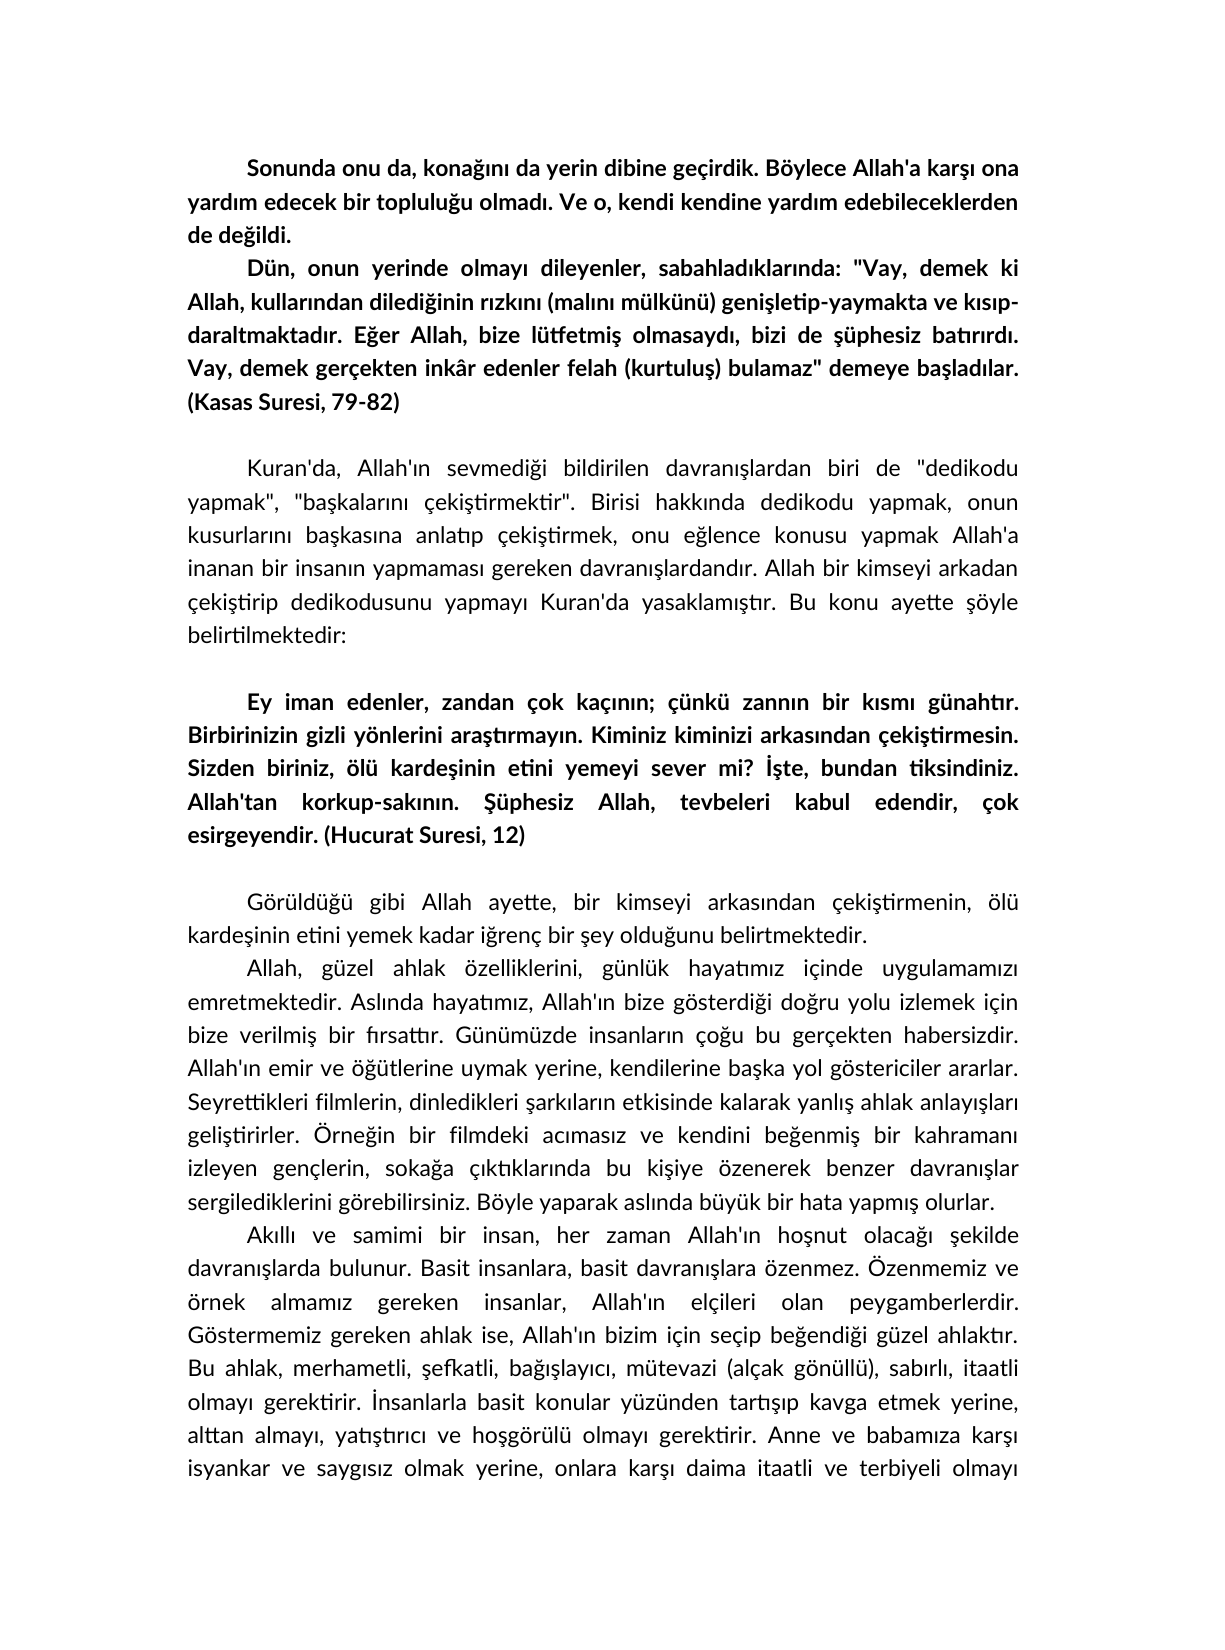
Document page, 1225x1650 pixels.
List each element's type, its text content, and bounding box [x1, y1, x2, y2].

text Dün, onun yerinde olmayı dileyenler, sabahladıklarında: "Vay, demek ki Allah, kullarından dilediğinin rızkını (malını mülkünü) genişletip-yaymakta ve kısıp-daraltmaktadır. Eğer Allah, bize lütfetmiş olmasaydı, bizi de şüphesiz batırırdı. Vay, demek gerçekten inkâr edenler felah (kurtuluş) bulamaz" demeye başladılar. (Kasas Suresi, 79-82) [187, 250, 1020, 417]
text Allah, güzel ahlak özelliklerini, günlük hayatımız içinde uygulamamızı emretmektedir. Aslında hayatımız, Allah'ın bize gösterdiği doğru yolu izlemek için bize verilmiş bir fırsattır. Günümüzde insanların çoğu bu gerçekten habersizdir. Allah'ın emir ve öğütlerine uymak yerine, kendilerine başka yol göstericiler ararlar. Seyrettikleri filmlerin, dinledikleri şarkıların etkisinde kalarak yanlış ahlak anlayışları geliştirirler. Örneğin bir filmdeki acımasız ve kendini beğenmiş bir kahramanı izleyen gençlerin, sokağa çıktıklarında bu kişiye özenerek benzer davranışlar sergilediklerini görebilirsiniz. Böyle yaparak aslında büyük bir hata yapmış olurlar. [187, 950, 1020, 1217]
text Sonunda onu da, konağını da yerin dibine geçirdik. Böylece Allah'a karşı ona yardım edecek bir topluluğu olmadı. Ve o, kendi kendine yardım edebileceklerden de değildi. [187, 150, 1020, 250]
text Kuran'da, Allah'ın sevmediği bildirilen davranışlardan biri de "dedikodu yapmak", "başkalarını çekiştirmektir". Birisi hakkında dedikodu yapmak, onun kusurlarını başkasına anlatıp çekiştirmek, onu eğlence konusu yapmak Allah'a inanan bir insanın yapmaması gereken davranışlardandır. Allah bir kimseyi arkadan çekiştirip dedikodusunu yapmayı Kuran'da yasaklamıştır. Bu konu ayette şöyle belirtilmektedir: [187, 450, 1020, 650]
text Akıllı ve samimi bir insan, her zaman Allah'ın hoşnut olacağı şekilde davranışlarda bulunur. Basit insanlara, basit davranışlara özenmez. Özenmemiz ve örnek almamız gereken insanlar, Allah'ın elçileri olan peygamberlerdir. Göstermemiz gereken ahlak ise, Allah'ın bizim için seçip beğendiği güzel ahlaktır. Bu ahlak, merhametli, şefkatli, bağışlayıcı, mütevazi (alçak gönüllü), sabırlı, itaatli olmayı gerektirir. İnsanlarla basit konular yüzünden tartışıp kavga etmek yerine, alttan almayı, yatıştırıcı ve hoşgörülü olmayı gerektirir. Anne ve babamıza karşı isyankar ve saygısız olmak yerine, onlara karşı daima itaatli ve terbiyeli olmayı [187, 1217, 1020, 1483]
text Görüldüğü gibi Allah ayette, bir kimseyi arkasından çekiştirmenin, ölü kardeşinin etini yemek kadar iğrenç bir şey olduğunu belirtmektedir. [187, 883, 1020, 950]
text Ey iman edenler, zandan çok kaçının; çünkü zannın bir kısmı günahtır. Birbirinizin gizli yönlerini araştırmayın. Kiminiz kiminizi arkasından çekiştirmesin. Sizden biriniz, ölü kardeşinin etini yemeyi sever mi? İşte, bundan tiksindiniz. Allah'tan korkup-sakının. Şüphesiz Allah, tevbeleri kabul edendir, çok esirgeyendir. (Hucurat Suresi, 12) [187, 683, 1020, 850]
